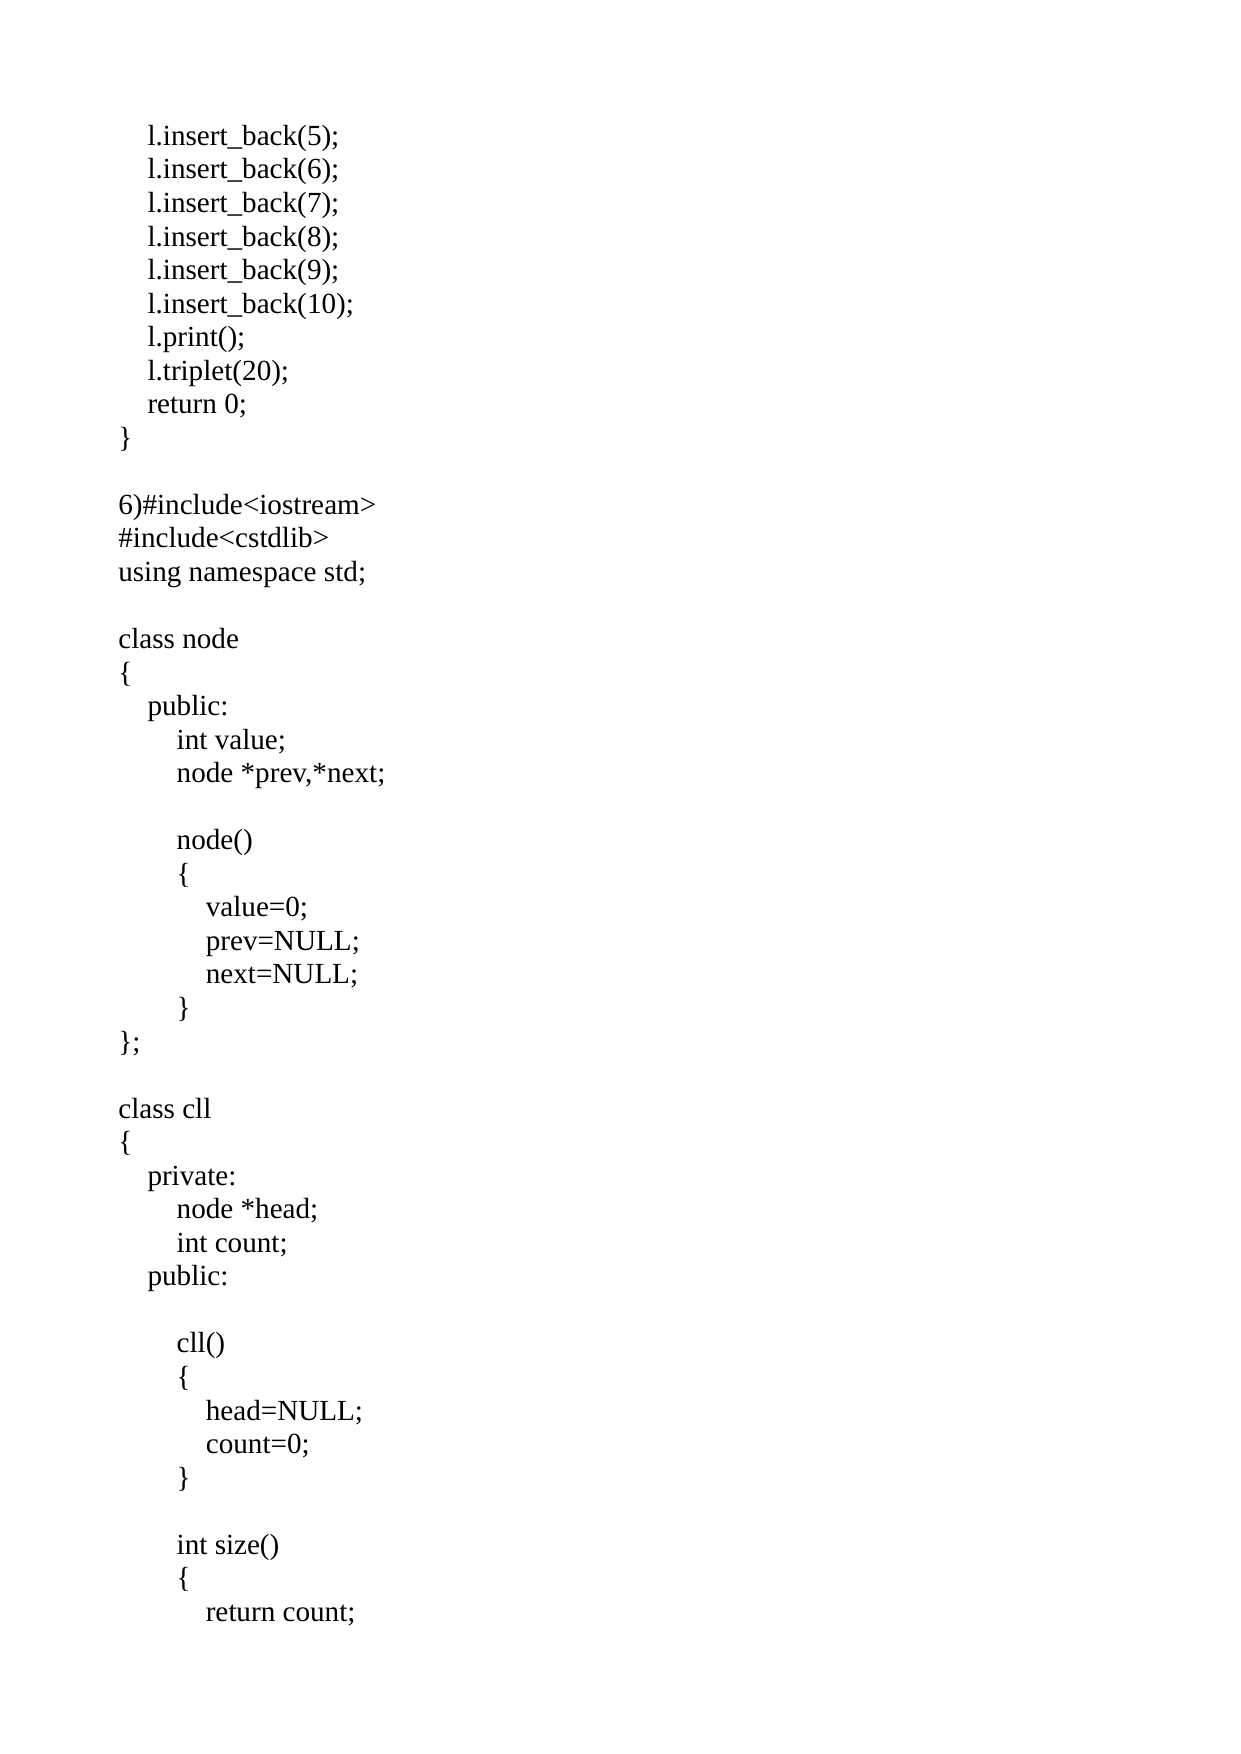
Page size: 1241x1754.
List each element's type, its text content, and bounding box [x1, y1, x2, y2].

text int size() [118, 1527, 1122, 1560]
text using namespace std; [118, 554, 1122, 588]
text return count; [118, 1594, 1122, 1627]
text node() [118, 822, 1122, 856]
text l.insert_back(8); [118, 219, 1122, 252]
text { [118, 856, 1122, 889]
text #include<cstdlib> [118, 521, 1122, 554]
text l.insert_back(6); [118, 152, 1122, 185]
text l.insert_back(9); [118, 252, 1122, 286]
text cll() [118, 1326, 1122, 1359]
text } [118, 990, 1122, 1024]
text l.triplet(20); [118, 353, 1122, 386]
text next=NULL; [118, 957, 1122, 990]
text l.insert_back(5); [118, 118, 1122, 152]
text private: [118, 1158, 1122, 1191]
text count=0; [118, 1426, 1122, 1460]
text prev=NULL; [118, 923, 1122, 957]
text node *prev,*next; [118, 755, 1122, 789]
text l.print(); [118, 319, 1122, 353]
text value=0; [118, 889, 1122, 923]
text { [118, 655, 1122, 688]
text return 0; [118, 386, 1122, 420]
text { [118, 1124, 1122, 1158]
text }; [118, 1024, 1122, 1057]
text l.insert_back(10); [118, 286, 1122, 319]
text class node [118, 621, 1122, 655]
text } [118, 420, 1122, 453]
text public: [118, 1258, 1122, 1292]
text public: [118, 688, 1122, 722]
text int count; [118, 1225, 1122, 1258]
text l.insert_back(7); [118, 185, 1122, 219]
text { [118, 1560, 1122, 1594]
text 6)#include<iostream> [118, 487, 1122, 521]
text head=NULL; [118, 1393, 1122, 1426]
text int value; [118, 722, 1122, 755]
text class cll [118, 1091, 1122, 1124]
text } [118, 1460, 1122, 1493]
text { [118, 1359, 1122, 1393]
text node *head; [118, 1191, 1122, 1225]
